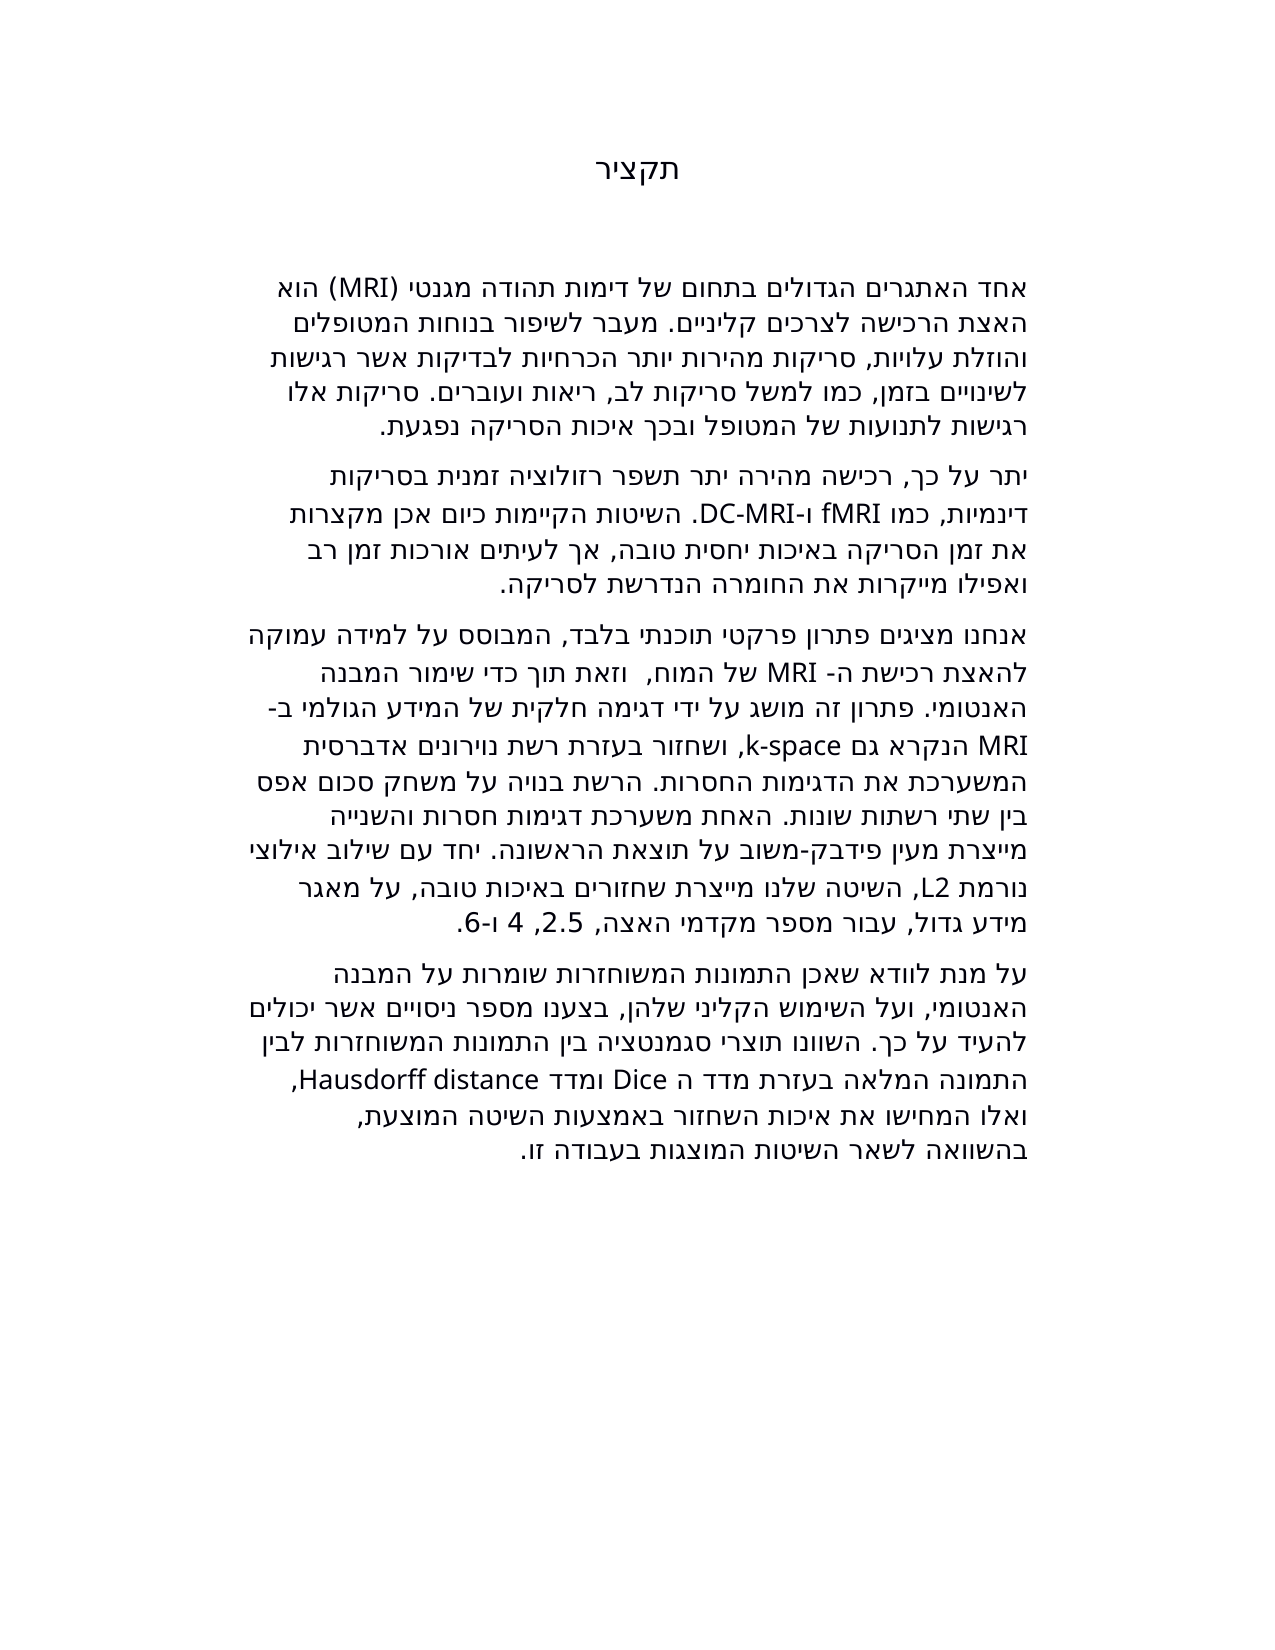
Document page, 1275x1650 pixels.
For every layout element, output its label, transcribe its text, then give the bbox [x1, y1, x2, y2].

text יתר על כך, רכישה מהירה יתר תשפר רזולוציה זמנית בסריקות דינמיות, כמו fMRI ו-DC-MRI. השיטות הקיימות כיום אכן מקצרות את זמן הסריקה באיכות יחסית טובה, אך לעיתים אורכות זמן רב ואפילו מייקרות את החומרה הנדרשת לסריקה. [247, 461, 1028, 600]
text על מנת לוודא שאכן התמונות המשוחזרות שומרות על המבנה האנטומי, ועל השימוש הקליני שלהן, בצענו מספר ניסויים אשר יכולים להעיד על כך. השוונו תוצרי סגמנטציה בין התמונות המשוחזרות לבין התמונה המלאה בעזרת מדד ה Dice ומדד Hausdorff distance, ואלו המחישו את איכות השחזור באמצעות השיטה המוצעת, בהשוואה לשאר השיטות המוצגות בעבודה זו. [247, 958, 1028, 1166]
text אנחנו מציגים פתרון פרקטי תוכנתי בלבד, המבוסס על למידה עמוקה להאצת רכישת ה- MRI של המוח, וזאת תוך כדי שימור המבנה האנטומי. פתרון זה מושג על ידי דגימה חלקית של המידע הגולמי ב-MRI הנקרא גם k-space, ושחזור בעזרת רשת נוירונים אדברסית המשערכת את הדגימות החסרות. הרשת בנויה על משחק סכום אפס בין שתי רשתות שונות. האחת משערכת דגימות חסרות והשנייה מייצרת מעין פידבק-משוב על תוצאת הראשונה. יחד עם שילוב אילוצי נורמת L2, השיטה שלנו מייצרת שחזורים באיכות טובה, על מאגר מידע גדול, עבור מספר מקדמי האצה, 2.5, 4 ו-6. [247, 619, 1028, 939]
text תקציר [187, 150, 1087, 186]
text אחד האתגרים הגדולים בתחום של דימות תהודה מגנטי (MRI) הוא האצת הרכישה לצרכים קליניים. מעבר לשיפור בנוחות המטופלים והוזלת עלויות, סריקות מהירות יותר הכרחיות לבדיקות אשר רגישות לשינויים בזמן, כמו למשל סריקות לב, ריאות ועוברים. סריקות אלו רגישות לתנועות של המטופל ובכך איכות הסריקה נפגעת. [247, 268, 1028, 442]
